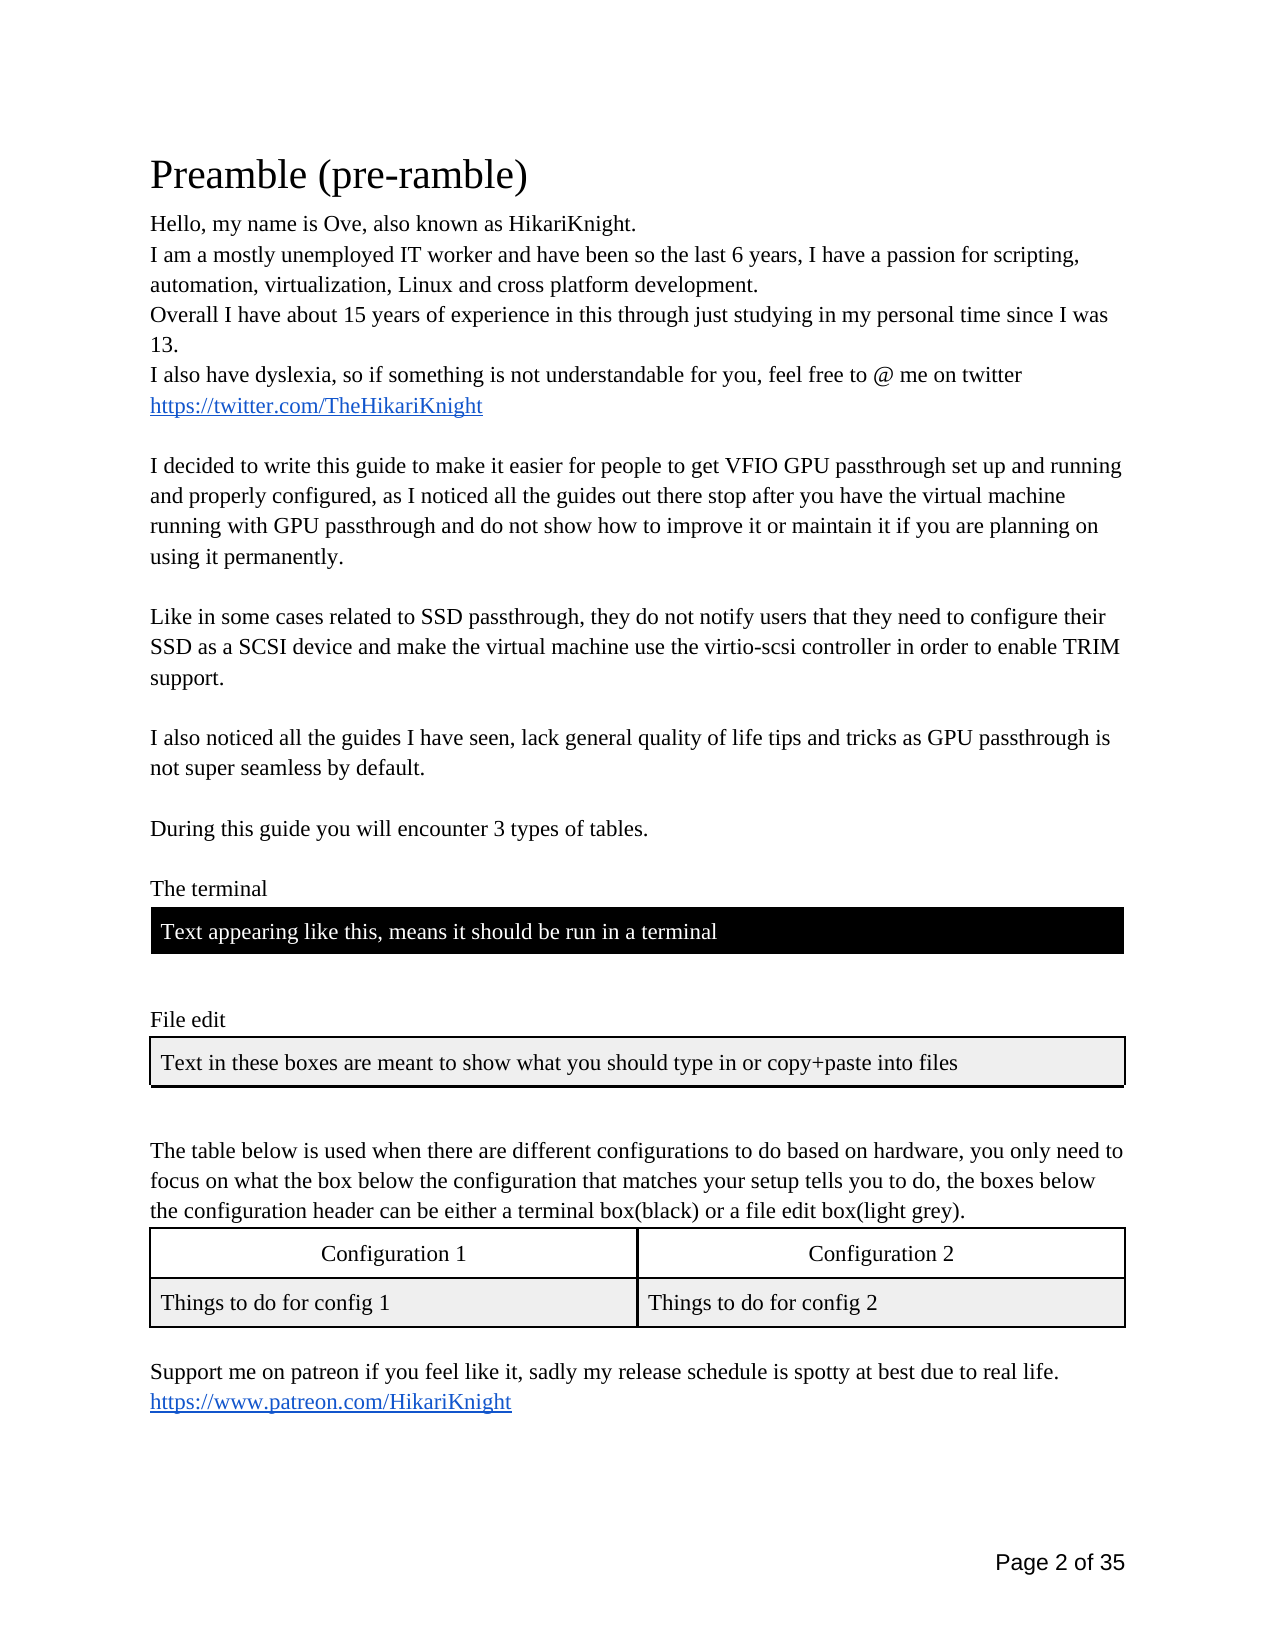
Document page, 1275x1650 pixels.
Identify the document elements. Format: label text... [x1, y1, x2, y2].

text The table below is used when there are different configurations to do based on hardware, you only need to focus on what the box below the configuration that matches your setup tells you to do, the boxes below the configuration header can be either a terminal box(black) or a file edit box(light grey). [150, 1137, 1125, 1223]
table_header Configuration 1 [151, 1229, 636, 1277]
table_cell [151, 957, 1124, 1004]
table_header Text in these boxes are meant to show what you should type in or copy+paste into files [151, 1038, 1124, 1085]
table_cell Things to do for config 1 [151, 1279, 636, 1326]
text The terminal [150, 875, 1125, 901]
table_cell [151, 1088, 1124, 1134]
text File edit [150, 1006, 1125, 1032]
text During this guide you will encounter 3 types of tables. [150, 814, 1125, 841]
table_header Configuration 2 [639, 1229, 1124, 1277]
text Overall I have about 15 years of experience in this through just studying in my personal time since I was 13. I also have dyslexia, so if something is not understandable for you, feel free to @ me on twitter https://twitter.com/TheHikariKnight [150, 301, 1125, 448]
text Hello, my name is Ove, also known as HikariKnight. I am a mostly unemployed IT worker and have been so the last 6 years, I have a passion for scripting, automation, virtualization, Linux and cross platform development. [150, 210, 1125, 297]
text Support me on patreon if you feel like it, sadly my release schedule is spotty at best due to real life. [150, 1358, 1125, 1384]
text https://www.patreon.com/HikariKnight [150, 1388, 1125, 1415]
subtitle Preamble (pre-ramble) [150, 150, 1125, 198]
table_header Text appearing like this, means it should be run in a terminal [151, 907, 1124, 954]
table_cell Things to do for config 2 [639, 1279, 1124, 1326]
text I decided to write this guide to make it easier for people to get VFIO GPU passthrough set up and running and properly configured, as I noticed all the guides out there stop after you have the virtual machine running with GPU passthrough and do not show how to improve it or maintain it if you are planning on using it permanently. Like in some cases related to SSD passthrough, they do not notify users that they need to configure their SSD as a SCSI device and make the virtual machine use the virtio-scsi controller in order to enable TRIM support. I also noticed all the guides I have seen, lack general quality of life tips and tricks as GPU passthrough is not super seamless by default. [150, 452, 1125, 781]
